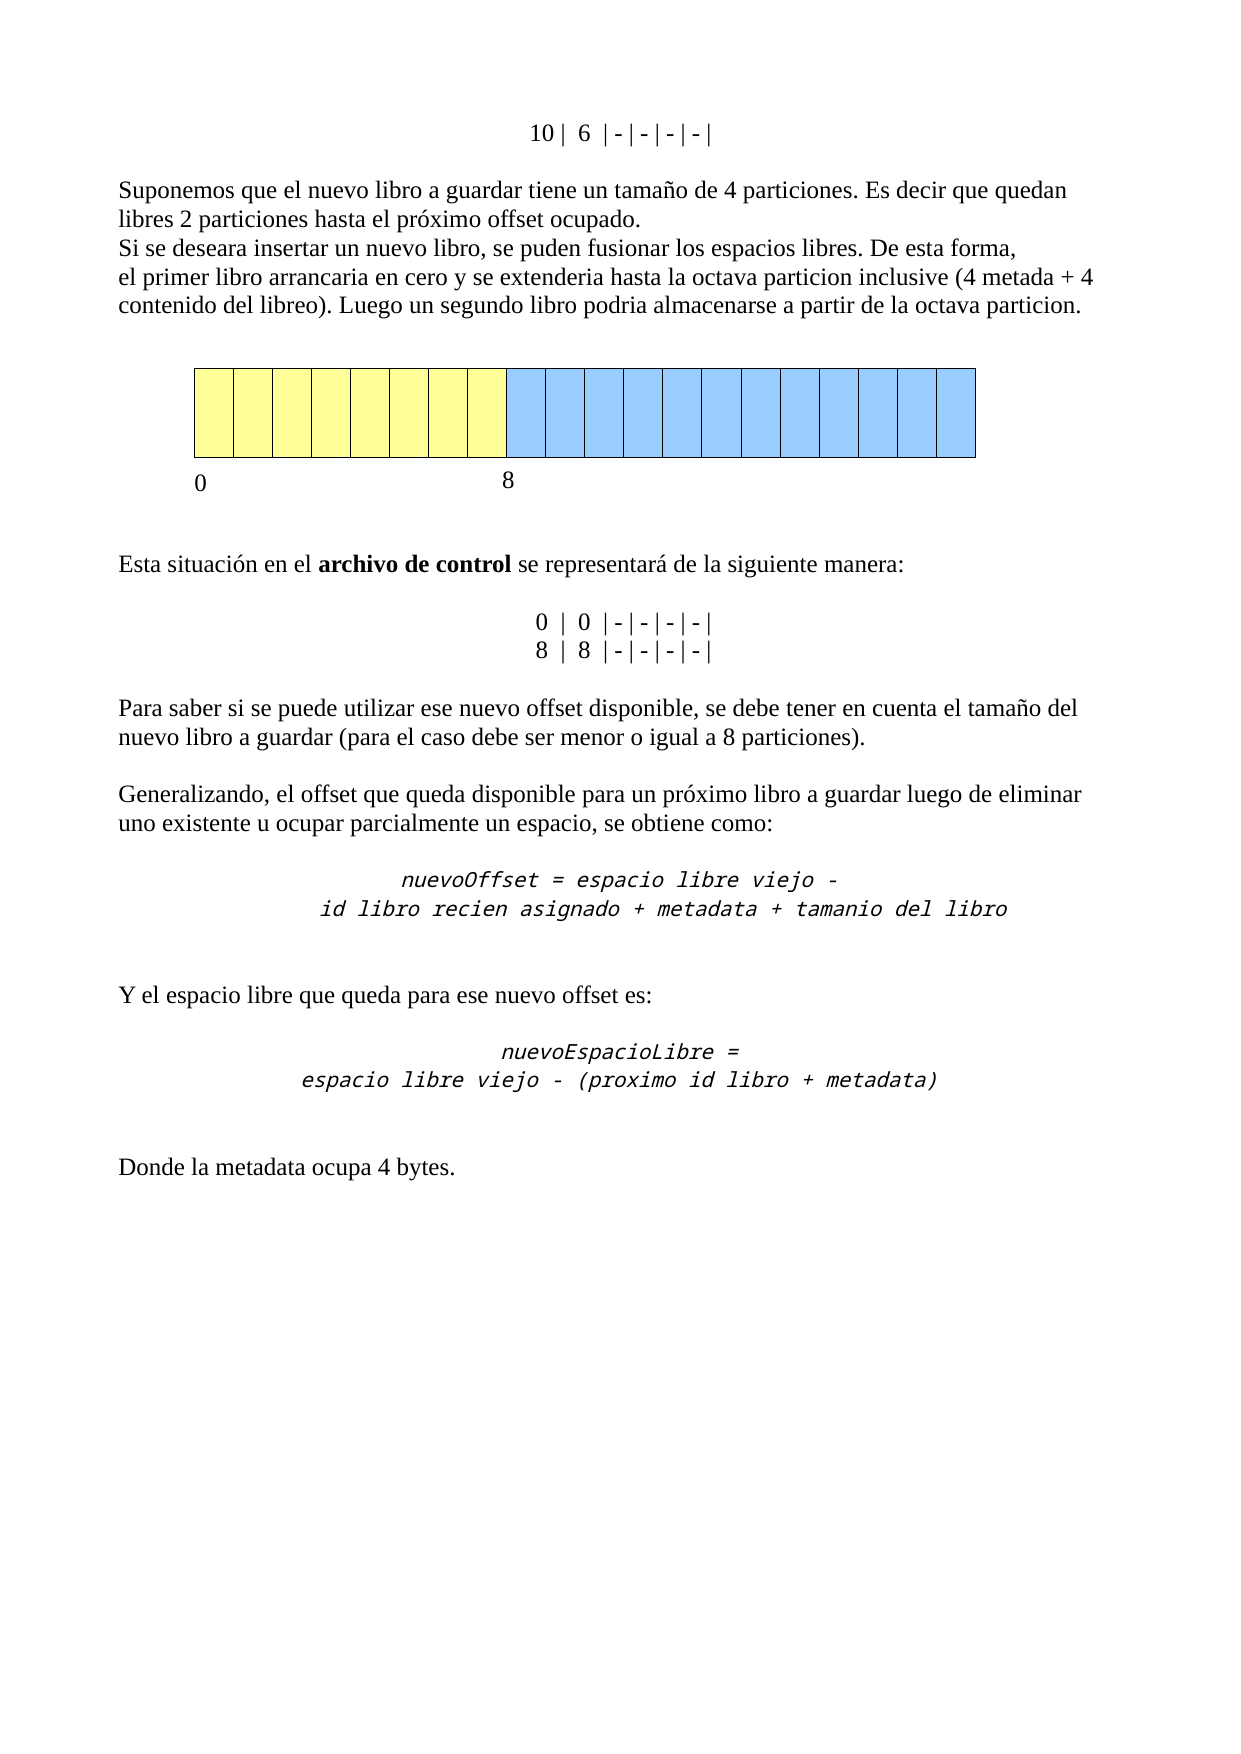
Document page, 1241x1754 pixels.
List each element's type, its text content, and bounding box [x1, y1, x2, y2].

text Generalizando, el offset que queda disponible para un próximo libro a guardar luego de eliminar uno existente u ocupar parcialmente un espacio, se obtiene como: [118, 779, 1122, 837]
text nuevoEspacioLibre = [118, 1037, 1122, 1066]
text 0 | 0 | - | - | - | - | [118, 607, 1122, 636]
text Y el espacio libre que queda para ese nuevo offset es: [118, 980, 1122, 1008]
text 8 | 8 | - | - | - | - | [118, 636, 1122, 664]
text 10 | 6 | - | - | - | - | [118, 118, 1122, 147]
text Si se deseara insertar un nuevo libro, se puden fusionar los espacios libres. De esta forma, [118, 233, 1122, 262]
text Suponemos que el nuevo libro a guardar tiene un tamaño de 4 particiones. Es decir que quedan libres 2 particiones hasta el próximo offset ocupado. [118, 176, 1122, 233]
text Donde la metadata ocupa 4 bytes. [118, 1152, 1122, 1180]
text el primer libro arrancaria en cero y se extenderia hasta la octava particion inclusive (4 metada + 4 contenido del libreo). Luego un segundo libro podria almacenarse a partir de la octava particion. [118, 262, 1122, 319]
text nuevoOffset = espacio libre viejo - [118, 866, 1122, 894]
text espacio libre viejo - (proximo id libro + metadata) [118, 1066, 1122, 1094]
text id libro recien asignado + metadata + tamanio del libro [118, 894, 1122, 922]
text Esta situación en el archivo de control se representará de la siguiente manera: [118, 549, 1122, 578]
text Para saber si se puede utilizar ese nuevo offset disponible, se debe tener en cuenta el tamaño del nuevo libro a guardar (para el caso debe ser menor o igual a 8 particiones). [118, 693, 1122, 751]
